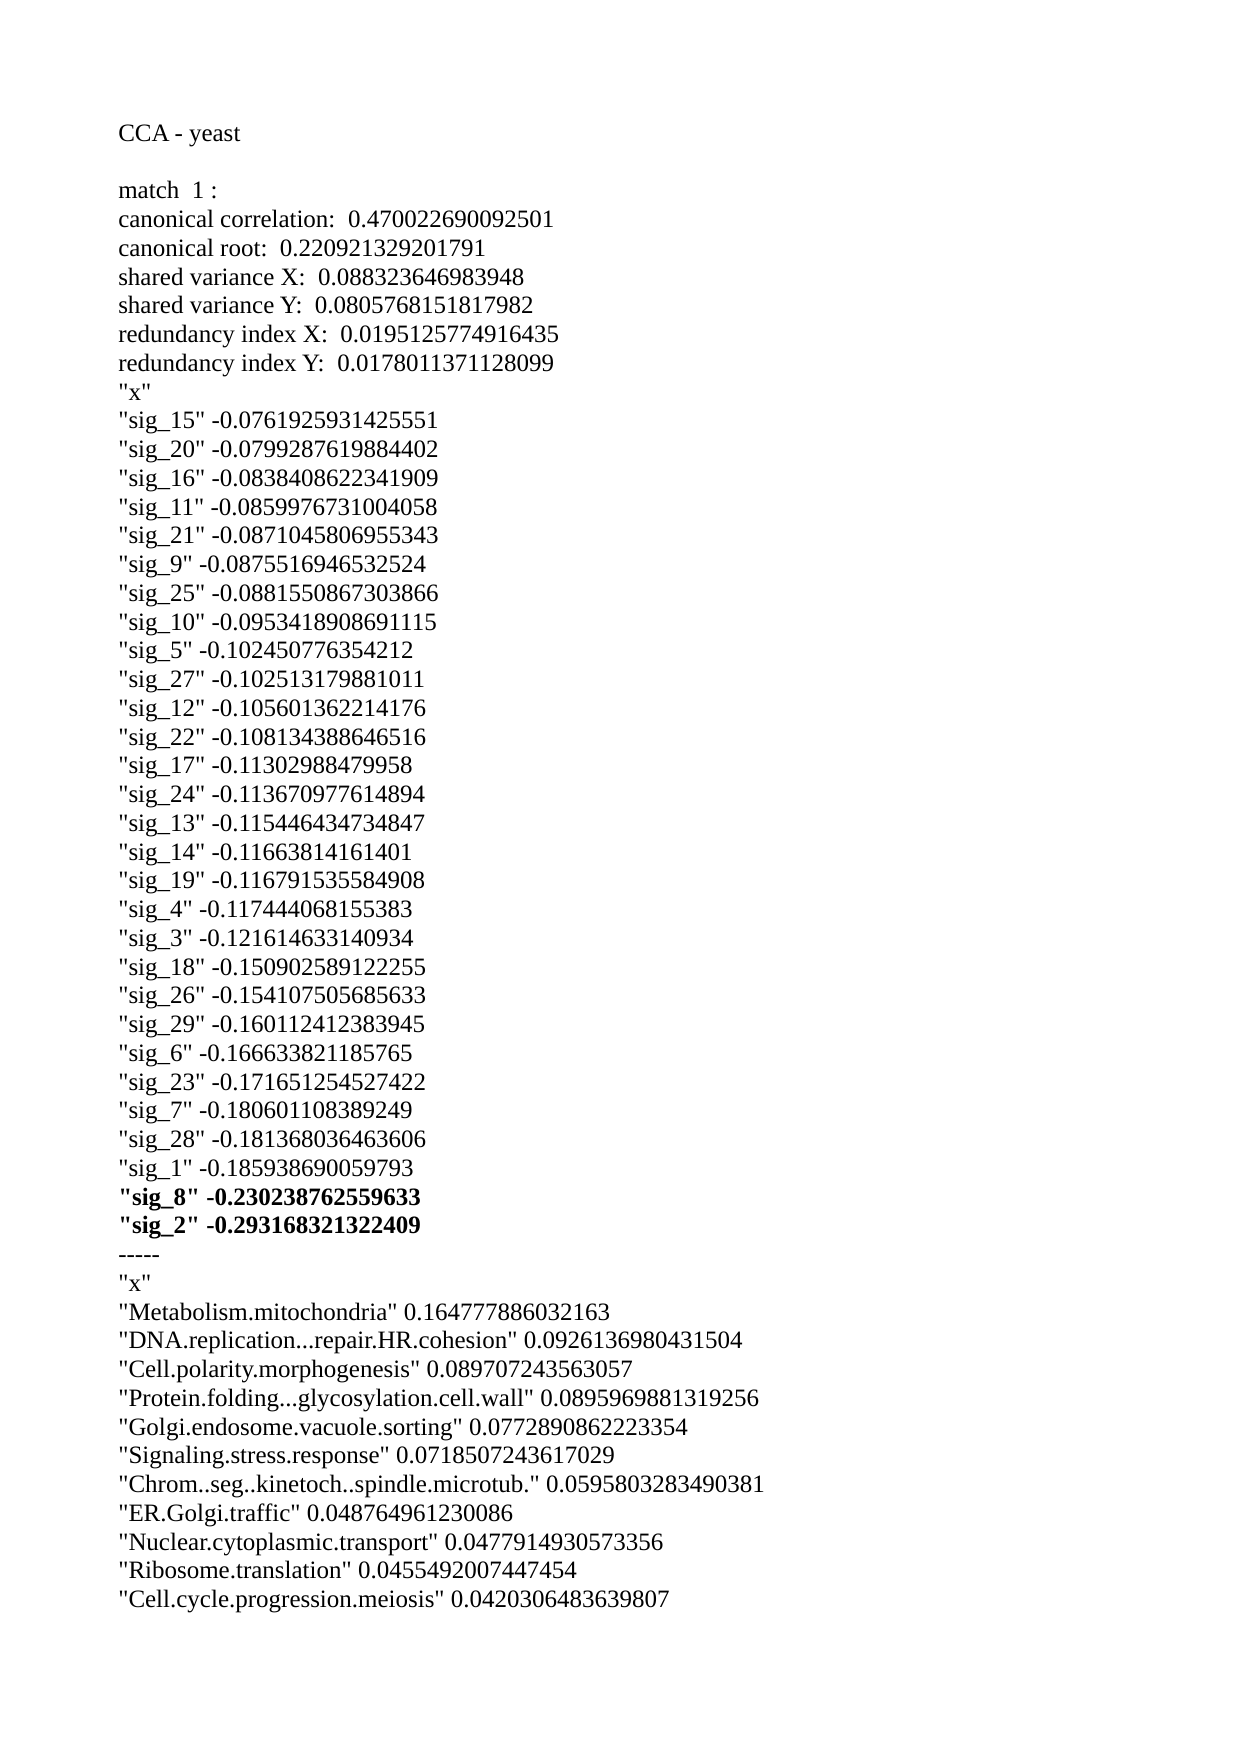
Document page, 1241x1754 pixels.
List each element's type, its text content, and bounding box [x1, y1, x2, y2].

text "sig_15" -0.0761925931425551 [118, 406, 1122, 434]
text "Ribosome.translation" 0.0455492007447454 [118, 1556, 1122, 1584]
text "sig_16" -0.0838408622341909 [118, 463, 1122, 492]
text shared variance Y: 0.0805768151817982 [118, 291, 1122, 319]
text "sig_28" -0.181368036463606 [118, 1124, 1122, 1153]
text "Golgi.endosome.vacuole.sorting" 0.0772890862223354 [118, 1412, 1122, 1441]
text "sig_13" -0.115446434734847 [118, 808, 1122, 837]
text "sig_22" -0.108134388646516 [118, 722, 1122, 751]
text redundancy index Y: 0.0178011371128099 [118, 348, 1122, 377]
text "DNA.replication...repair.HR.cohesion" 0.0926136980431504 [118, 1326, 1122, 1354]
text "sig_18" -0.150902589122255 [118, 952, 1122, 981]
text "Nuclear.cytoplasmic.transport" 0.0477914930573356 [118, 1527, 1122, 1556]
text redundancy index X: 0.0195125774916435 [118, 319, 1122, 348]
text "sig_14" -0.11663814161401 [118, 837, 1122, 866]
text "sig_21" -0.0871045806955343 [118, 521, 1122, 549]
text "Cell.polarity.morphogenesis" 0.089707243563057 [118, 1354, 1122, 1383]
text "Metabolism.mitochondria" 0.164777886032163 [118, 1297, 1122, 1326]
text canonical root: 0.220921329201791 [118, 233, 1122, 262]
text "sig_12" -0.105601362214176 [118, 693, 1122, 722]
text "sig_25" -0.0881550867303866 [118, 578, 1122, 607]
text "sig_20" -0.0799287619884402 [118, 434, 1122, 463]
text "Chrom..seg..kinetoch..spindle.microtub." 0.0595803283490381 [118, 1469, 1122, 1498]
text match 1 : [118, 176, 1122, 204]
text "sig_7" -0.180601108389249 [118, 1096, 1122, 1124]
text "sig_29" -0.160112412383945 [118, 1009, 1122, 1038]
text "sig_24" -0.113670977614894 [118, 779, 1122, 808]
text canonical correlation: 0.470022690092501 [118, 204, 1122, 233]
text "sig_17" -0.11302988479958 [118, 751, 1122, 779]
text "sig_5" -0.102450776354212 [118, 636, 1122, 664]
text ----- [118, 1239, 1122, 1268]
text "sig_26" -0.154107505685633 [118, 981, 1122, 1009]
text "sig_1" -0.185938690059793 [118, 1153, 1122, 1182]
text "sig_4" -0.117444068155383 [118, 894, 1122, 923]
text "ER.Golgi.traffic" 0.048764961230086 [118, 1498, 1122, 1527]
text shared variance X: 0.088323646983948 [118, 262, 1122, 291]
text "sig_19" -0.116791535584908 [118, 866, 1122, 894]
text "Signaling.stress.response" 0.0718507243617029 [118, 1441, 1122, 1469]
text "sig_10" -0.0953418908691115 [118, 607, 1122, 636]
text "sig_23" -0.171651254527422 [118, 1067, 1122, 1096]
text "Protein.folding...glycosylation.cell.wall" 0.0895969881319256 [118, 1383, 1122, 1412]
text "sig_3" -0.121614633140934 [118, 923, 1122, 952]
text "Cell.cycle.progression.meiosis" 0.0420306483639807 [118, 1584, 1122, 1613]
text "x" [118, 1268, 1122, 1297]
text "sig_27" -0.102513179881011 [118, 664, 1122, 693]
text "x" [118, 377, 1122, 406]
text "sig_6" -0.166633821185765 [118, 1038, 1122, 1067]
text CCA - yeast [118, 118, 1122, 147]
text "sig_11" -0.0859976731004058 [118, 492, 1122, 521]
text "sig_9" -0.0875516946532524 [118, 549, 1122, 578]
text "sig_8" -0.230238762559633 [118, 1182, 1122, 1211]
text "sig_2" -0.293168321322409 [118, 1211, 1122, 1239]
